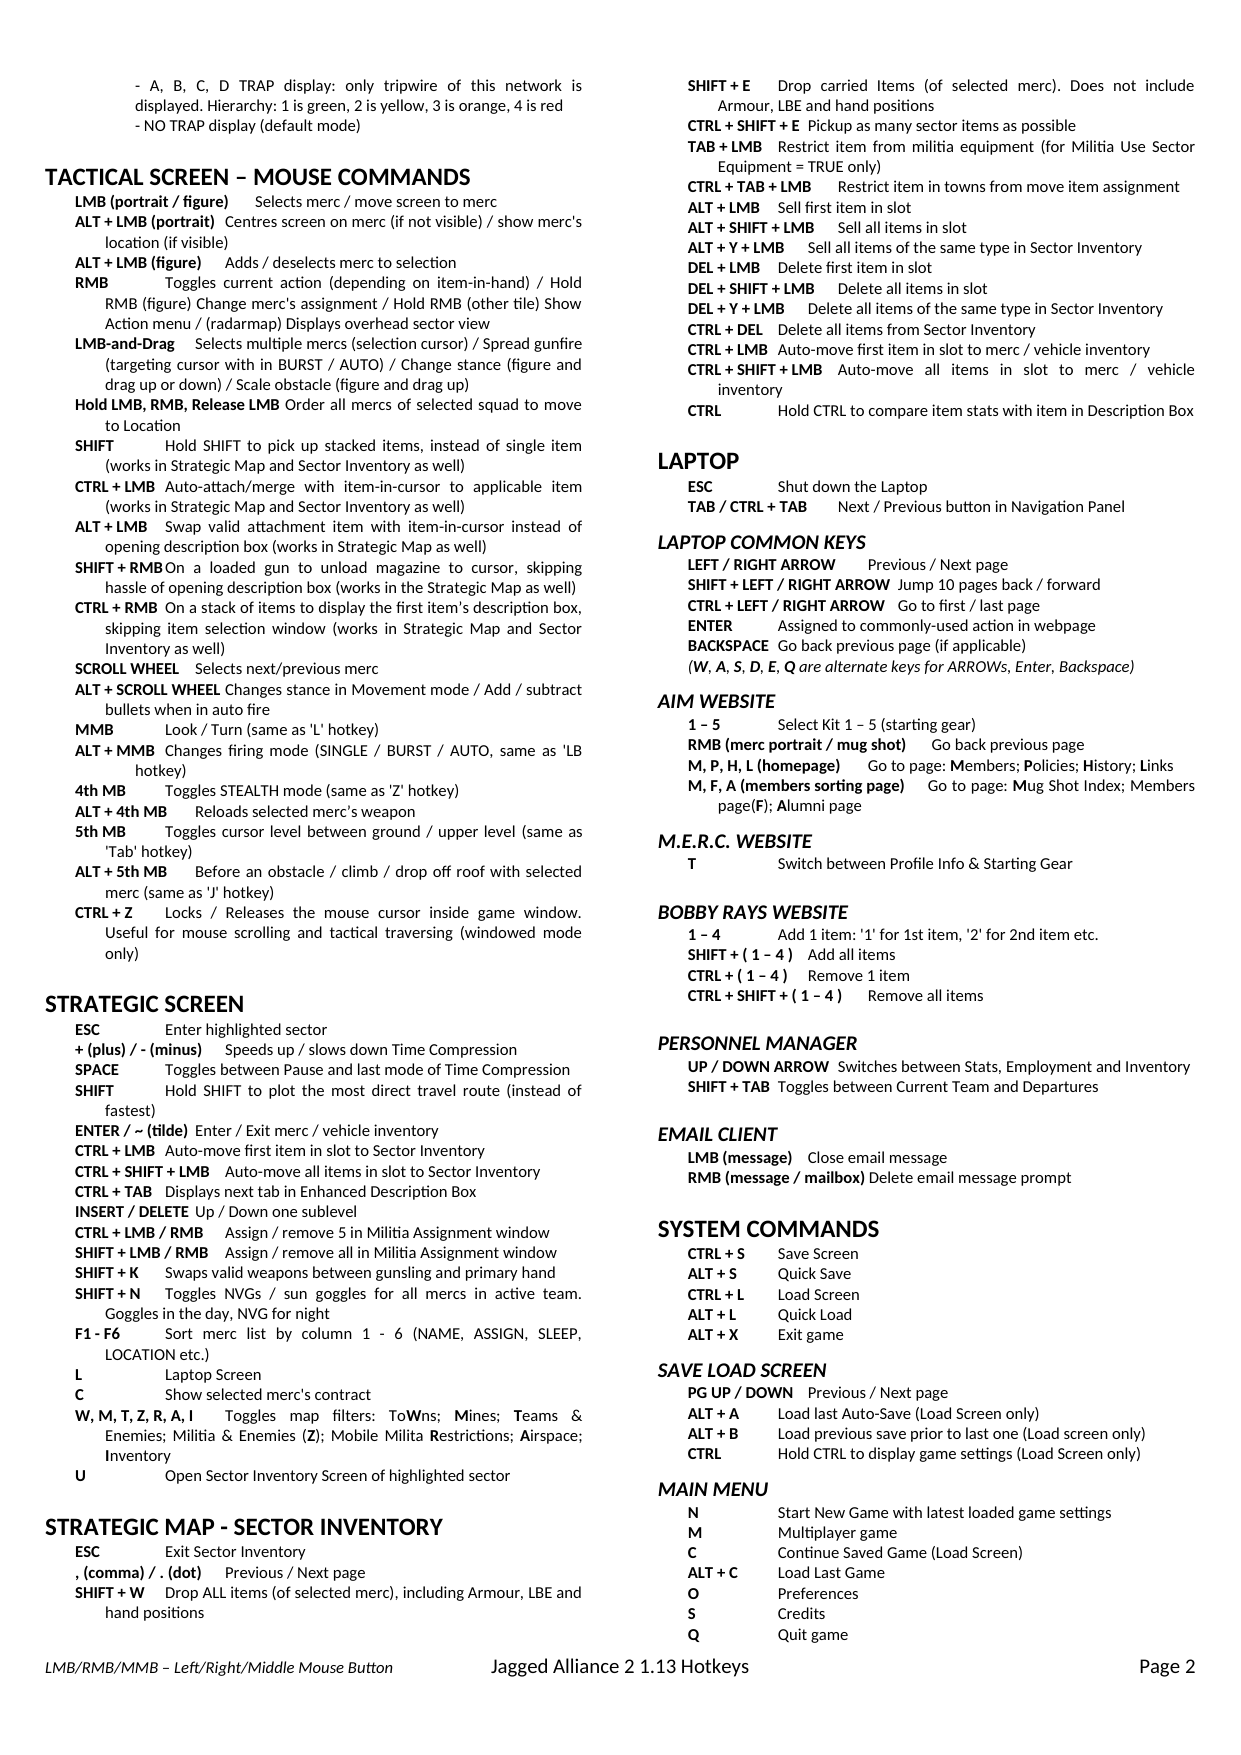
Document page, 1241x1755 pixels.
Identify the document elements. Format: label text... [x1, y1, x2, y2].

text 1 – 4 Add 1 item: '1' for 1st item, '2' for 2nd item etc. [688, 924, 1195, 945]
text CTRL + ( 1 – 4 ) Remove 1 item [688, 965, 1195, 985]
text ALT + SCROLL WHEEL Changes stance in Movement mode / Add / subtract bullets when in auto fire [75, 679, 583, 719]
text LMB-and-Drag Selects multiple mercs (selection cursor) / Spread gunfire (targeting cursor with in BURST / AUTO) / Change stance (figure and drag up or down) / Scale obstacle (figure and drag up) [75, 334, 583, 394]
text SHIFT Hold SHIFT to pick up stacked items, instead of single item (works in Strategic Map and Sector Inventory as well) [75, 435, 583, 476]
text ESC Shut down the Laptop [688, 476, 1195, 496]
text EMAIL CLIENT [658, 1122, 1195, 1147]
text SPACE Toggles between Pause and last mode of Time Compression [75, 1059, 583, 1080]
text MMB Look / Turn (same as 'L' hotkey) [45, 719, 583, 740]
text ESC Exit Sector Inventory [45, 1542, 583, 1562]
text SHIFT + LMB / RMB Assign / remove all in Militia Assignment window [75, 1242, 583, 1263]
text SHIFT + K Swaps valid weapons between gunsling and primary hand [75, 1263, 583, 1283]
text LMB (message) Close email message [688, 1147, 1195, 1167]
text SHIFT + TAB Toggles between Current Team and Departures [688, 1076, 1195, 1097]
text T Switch between Profile Info & Starting Gear [688, 854, 1195, 874]
text ALT + LMB Sell first item in slot [658, 197, 1195, 217]
text , (comma) / . (dot) Previous / Next page [45, 1562, 583, 1582]
text ALT + 5th MB Before an obstacle / climb / drop off roof with selected merc (same as 'J' hotkey) [75, 862, 583, 902]
text RMB (message / mailbox) Delete email message prompt [688, 1167, 1195, 1188]
text N Start New Game with latest loaded game settings [688, 1502, 1195, 1522]
text ALT + 4th MB Reloads selected merc’s weapon [45, 801, 583, 821]
text DEL + SHIFT + LMB Delete all items in slot [658, 278, 1195, 298]
text TAB + LMB Restrict item from militia equipment (for Militia Use Sector Equipment = TRUE only) [688, 136, 1195, 177]
text 5th MB Toggles cursor level between ground / upper level (same as 'Tab' hotkey) [75, 821, 583, 862]
text RMB Toggles current action (depending on item-in-hand) / Hold RMB (figure) Change merc's assignment / Hold RMB (other tile) Show Action menu / (radarmap) Displays overhead sector view [75, 273, 583, 334]
text 4th MB Toggles STEALTH mode (same as 'Z' hotkey) [45, 781, 583, 801]
text CTRL + SHIFT + ( 1 – 4 ) Remove all items [688, 985, 1195, 1006]
text C Continue Saved Game (Load Screen) [688, 1542, 1195, 1563]
text PG UP / DOWN Previous / Next page [688, 1383, 1195, 1403]
text CTRL + L Load Screen [688, 1284, 1195, 1304]
text TACTICAL SCREEN – MOUSE COMMANDS [45, 161, 583, 191]
text CTRL + RMB On a stack of items to display the first item’s description box, skipping item selection window (works in Strategic Map and Sector Inventory as well) [75, 598, 583, 659]
text CTRL + SHIFT + E Pickup as many sector items as possible [658, 116, 1195, 136]
text CTRL + LMB Auto-move first item in slot to Sector Inventory [45, 1141, 583, 1161]
text CTRL Hold CTRL to compare item stats with item in Description Box [658, 400, 1195, 420]
text SHIFT + W Drop ALL items (of selected merc), including Armour, LBE and hand positions [75, 1582, 583, 1623]
text STRATEGIC SCREEN [45, 988, 583, 1019]
text (W, A, S, D, E, Q are alternate keys for ARROWs, Enter, Backspace) [688, 656, 1195, 676]
text BOBBY RAYS WEBSITE [658, 899, 1195, 924]
text F1 - F6 Sort merc list by column 1 - 6 (NAME, ASSIGN, SLEEP, LOCATION etc.) [75, 1323, 583, 1364]
text LAPTOP [658, 445, 1195, 476]
text SAVE LOAD SCREEN [658, 1357, 1195, 1383]
text UP / DOWN ARROW Switches between Stats, Employment and Inventory [688, 1056, 1195, 1076]
text DEL + LMB Delete first item in slot [658, 258, 1195, 278]
text SHIFT Hold SHIFT to plot the most direct travel route (instead of fastest) [75, 1080, 583, 1120]
text - NO TRAP display (default mode) [105, 116, 583, 136]
text SYSTEM COMMANDS [658, 1213, 1195, 1243]
text - A, B, C, D TRAP display: only tripwire of this network is displayed. Hierarchy: 1 is green, 2 is yellow, 3 is orange, 4 is red [135, 75, 583, 116]
text SHIFT + LEFT / RIGHT ARROW Jump 10 pages back / forward [688, 575, 1195, 595]
text ALT + SHIFT + LMB Sell all items in slot [658, 217, 1195, 237]
text CTRL + TAB + LMB Restrict item in towns from move item assignment [688, 177, 1195, 197]
text C Show selected merc's contract [75, 1384, 583, 1405]
text ENTER Assigned to commonly-used action in webpage [688, 615, 1195, 636]
text TAB / CTRL + TAB Next / Previous button in Navigation Panel [688, 496, 1195, 516]
text LAPTOP COMMON KEYS [658, 529, 1195, 554]
text ENTER / ~ (tilde) Enter / Exit merc / vehicle inventory [75, 1120, 583, 1141]
text PERSONNEL MANAGER [658, 1031, 1195, 1056]
text DEL + Y + LMB Delete all items of the same type in Sector Inventory [658, 298, 1195, 319]
text W, M, T, Z, R, A, I Toggles map filters: ToWns; Mines; Teams & Enemies; Militia & Enemies (Z); Mobile Milita Restrictions; Airspace; Inventory [75, 1405, 583, 1466]
text LEFT / RIGHT ARROW Previous / Next page [688, 554, 1195, 575]
text ALT + LMB Swap valid attachment item with item-in-cursor instead of opening description box (works in Strategic Map as well) [75, 516, 583, 557]
text ALT + C Load Last Game [688, 1563, 1195, 1583]
text ALT + S Quick Save [688, 1263, 1195, 1284]
text AIM WEBSITE [658, 689, 1195, 714]
text CTRL + SHIFT + LMB Auto-move all items in slot to merc / vehicle inventory [688, 359, 1195, 400]
text O Preferences [688, 1583, 1195, 1603]
text LMB (portrait / figure) Selects merc / move screen to merc [45, 191, 583, 212]
text CTRL + DEL Delete all items from Sector Inventory [658, 319, 1195, 339]
text Hold LMB, RMB, Release LMB Order all mercs of selected squad to move to Location [75, 394, 583, 435]
text ALT + L Quick Load [688, 1304, 1195, 1324]
text RMB (merc portrait / mug shot) Go back previous page [688, 734, 1195, 755]
text U Open Sector Inventory Screen of highlighted sector [75, 1466, 583, 1486]
text ESC Enter highlighted sector [75, 1019, 583, 1039]
text BACKSPACE Go back previous page (if applicable) [688, 636, 1195, 656]
text CTRL Hold CTRL to display game settings (Load Screen only) [688, 1444, 1195, 1464]
text M, F, A (members sorting page) Go to page: Mug Shot Index; Members page(F); Alumni page [688, 775, 1195, 816]
text CTRL + SHIFT + LMB Auto-move all items in slot to Sector Inventory [75, 1161, 583, 1181]
text STRATEGIC MAP - SECTOR INVENTORY [45, 1511, 583, 1542]
text CTRL + LMB Auto-attach/merge with item-in-cursor to applicable item (works in Strategic Map and Sector Inventory as well) [75, 476, 583, 516]
text INSERT / DELETE Up / Down one sublevel [75, 1202, 583, 1222]
text ALT + LMB (portrait) Centres screen on merc (if not visible) / show merc's location (if visible) [75, 212, 583, 252]
text CTRL + LMB Auto-move first item in slot to merc / vehicle inventory [658, 339, 1195, 359]
text CTRL + TAB Displays next tab in Enhanced Description Box [75, 1181, 583, 1202]
text ALT + LMB (figure) Adds / deselects merc to selection [45, 252, 583, 273]
text Q Quit game [688, 1624, 1195, 1644]
text CTRL + LMB / RMB Assign / remove 5 in Militia Assignment window [75, 1222, 583, 1242]
text CTRL + LEFT / RIGHT ARROW Go to first / last page [688, 595, 1195, 615]
text M.E.R.C. WEBSITE [658, 828, 1195, 854]
text SHIFT + N Toggles NVGs / sun goggles for all mercs in active team. Goggles in the day, NVG for night [75, 1283, 583, 1323]
text ALT + X Exit game [688, 1324, 1195, 1345]
text SHIFT + RMB On a loaded gun to unload magazine to cursor, skipping hassle of opening description box (works in the Strategic Map as well) [75, 557, 583, 598]
text ALT + B Load previous save prior to last one (Load screen only) [688, 1423, 1195, 1444]
text ALT + A Load last Auto-Save (Load Screen only) [688, 1403, 1195, 1423]
text SCROLL WHEEL Selects next/previous merc [45, 659, 583, 679]
text ALT + MMB Changes firing mode (SINGLE / BURST / AUTO, same as 'LB hotkey) [75, 740, 583, 781]
text M Multiplayer game [688, 1522, 1195, 1542]
text 1 – 5 Select Kit 1 – 5 (starting gear) [688, 714, 1195, 734]
text S Credits [688, 1603, 1195, 1624]
text CTRL + S Save Screen [688, 1243, 1195, 1263]
text L Laptop Screen [75, 1364, 583, 1384]
text SHIFT + ( 1 – 4 ) Add all items [688, 945, 1195, 965]
text + (plus) / - (minus) Speeds up / slows down Time Compression [75, 1039, 583, 1059]
text ALT + Y + LMB Sell all items of the same type in Sector Inventory [658, 237, 1195, 258]
text M, P, H, L (homepage) Go to page: Members; Policies; History; Links [688, 755, 1195, 775]
text MAIN MENU [658, 1476, 1195, 1502]
text CTRL + Z Locks / Releases the mouse cursor inside game window. Useful for mouse scrolling and tactical traversing (windowed mode only) [75, 902, 583, 963]
text SHIFT + E Drop carried Items (of selected merc). Does not include Armour, LBE and hand positions [688, 75, 1195, 116]
